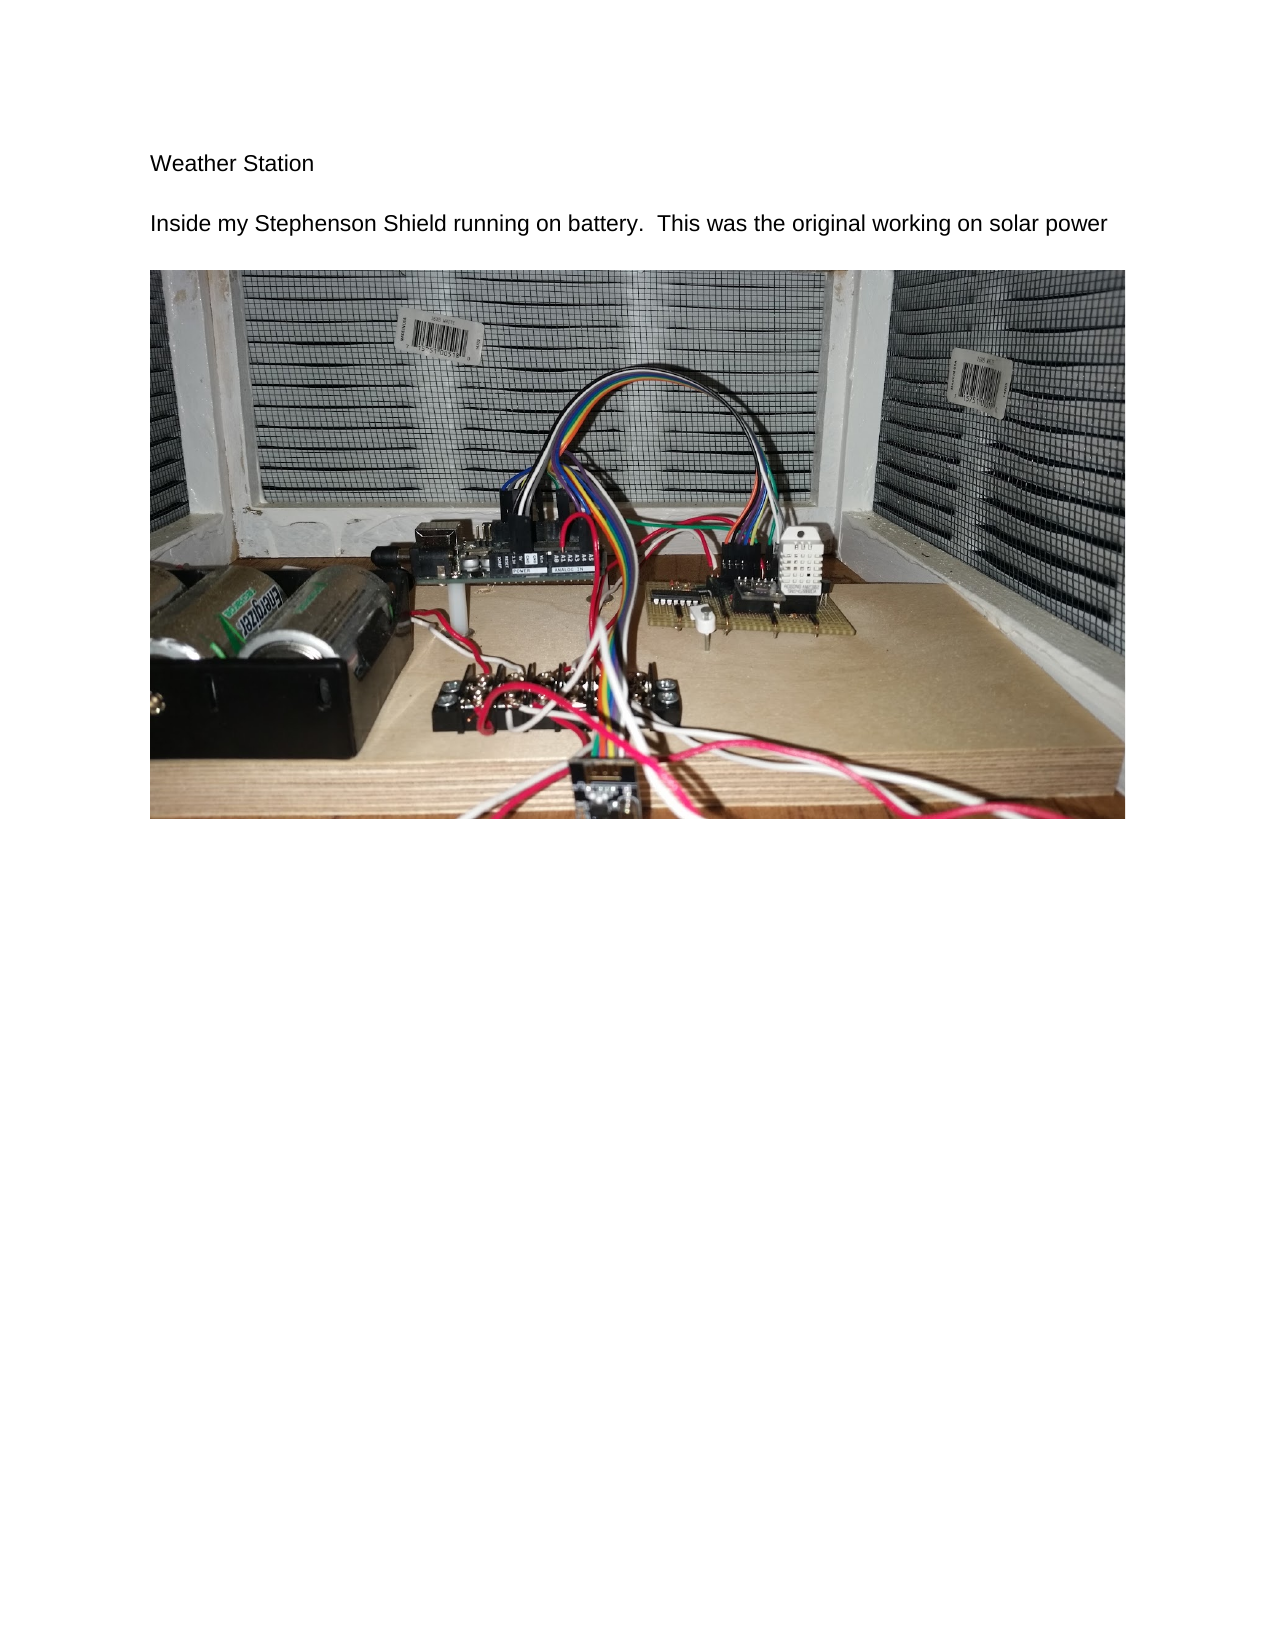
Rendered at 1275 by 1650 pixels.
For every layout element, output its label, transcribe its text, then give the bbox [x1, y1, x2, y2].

text Inside my Stephenson Shield running on battery. This was the original working on solar power [150, 210, 1125, 237]
text Weather Station [150, 150, 1125, 176]
picture [150, 270, 1125, 819]
